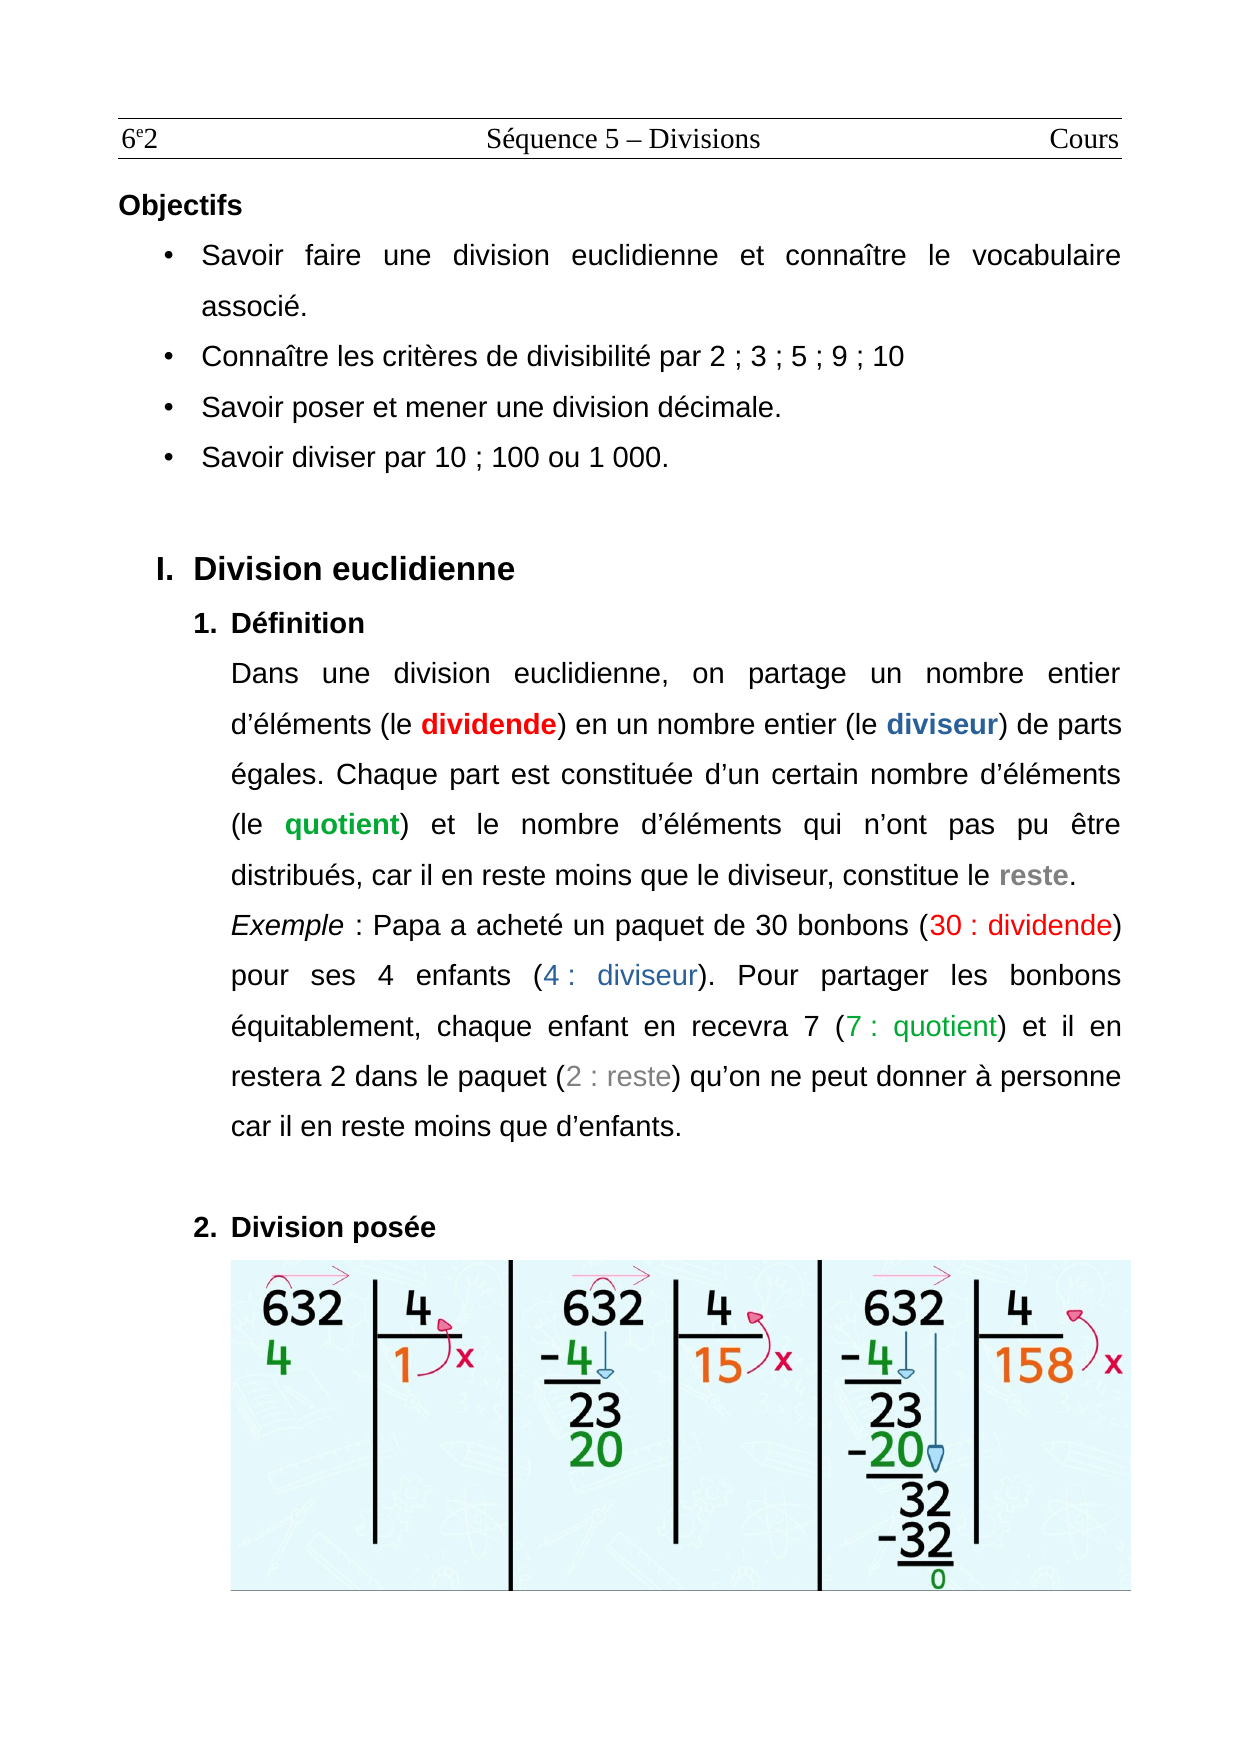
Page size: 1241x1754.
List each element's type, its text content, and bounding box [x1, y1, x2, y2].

list Dans une division euclidienne, on partage un nombre entier d’éléments (le dividende) en un nombre entier (le diviseur) de parts égales. Chaque part est constituée d’un certain nombre d’éléments (le quotient) et le nombre d’éléments qui n’ont pas pu être distribués, car il en reste moins que le diviseur, constitue le reste. [193, 656, 1122, 891]
list Définition [193, 606, 1122, 640]
list Division posée [193, 1210, 1122, 1243]
text Objectifs [118, 188, 1122, 221]
list Savoir faire une division euclidienne et connaître le vocabulaire associé. [163, 238, 1122, 322]
list Savoir diviser par 10 ; 100 ou 1 000. [163, 440, 1122, 474]
list Division euclidienne [156, 548, 1122, 587]
list Exemple : Papa a acheté un paquet de 30 bonbons (30 : dividende) pour ses 4 enfants (4 : diviseur). Pour partager les bonbons équitablement, chaque enfant en recevra 7 (7 : quotient) et il en restera 2 dans le paquet (2 : reste) qu’on ne peut donner à personne car il en reste moins que d’enfants. [193, 908, 1122, 1143]
list Connaître les critères de divisibilité par 2 ; 3 ; 5 ; 9 ; 10 [163, 339, 1122, 373]
picture [230, 1260, 1132, 1591]
list Savoir poser et mener une division décimale. [163, 390, 1122, 423]
